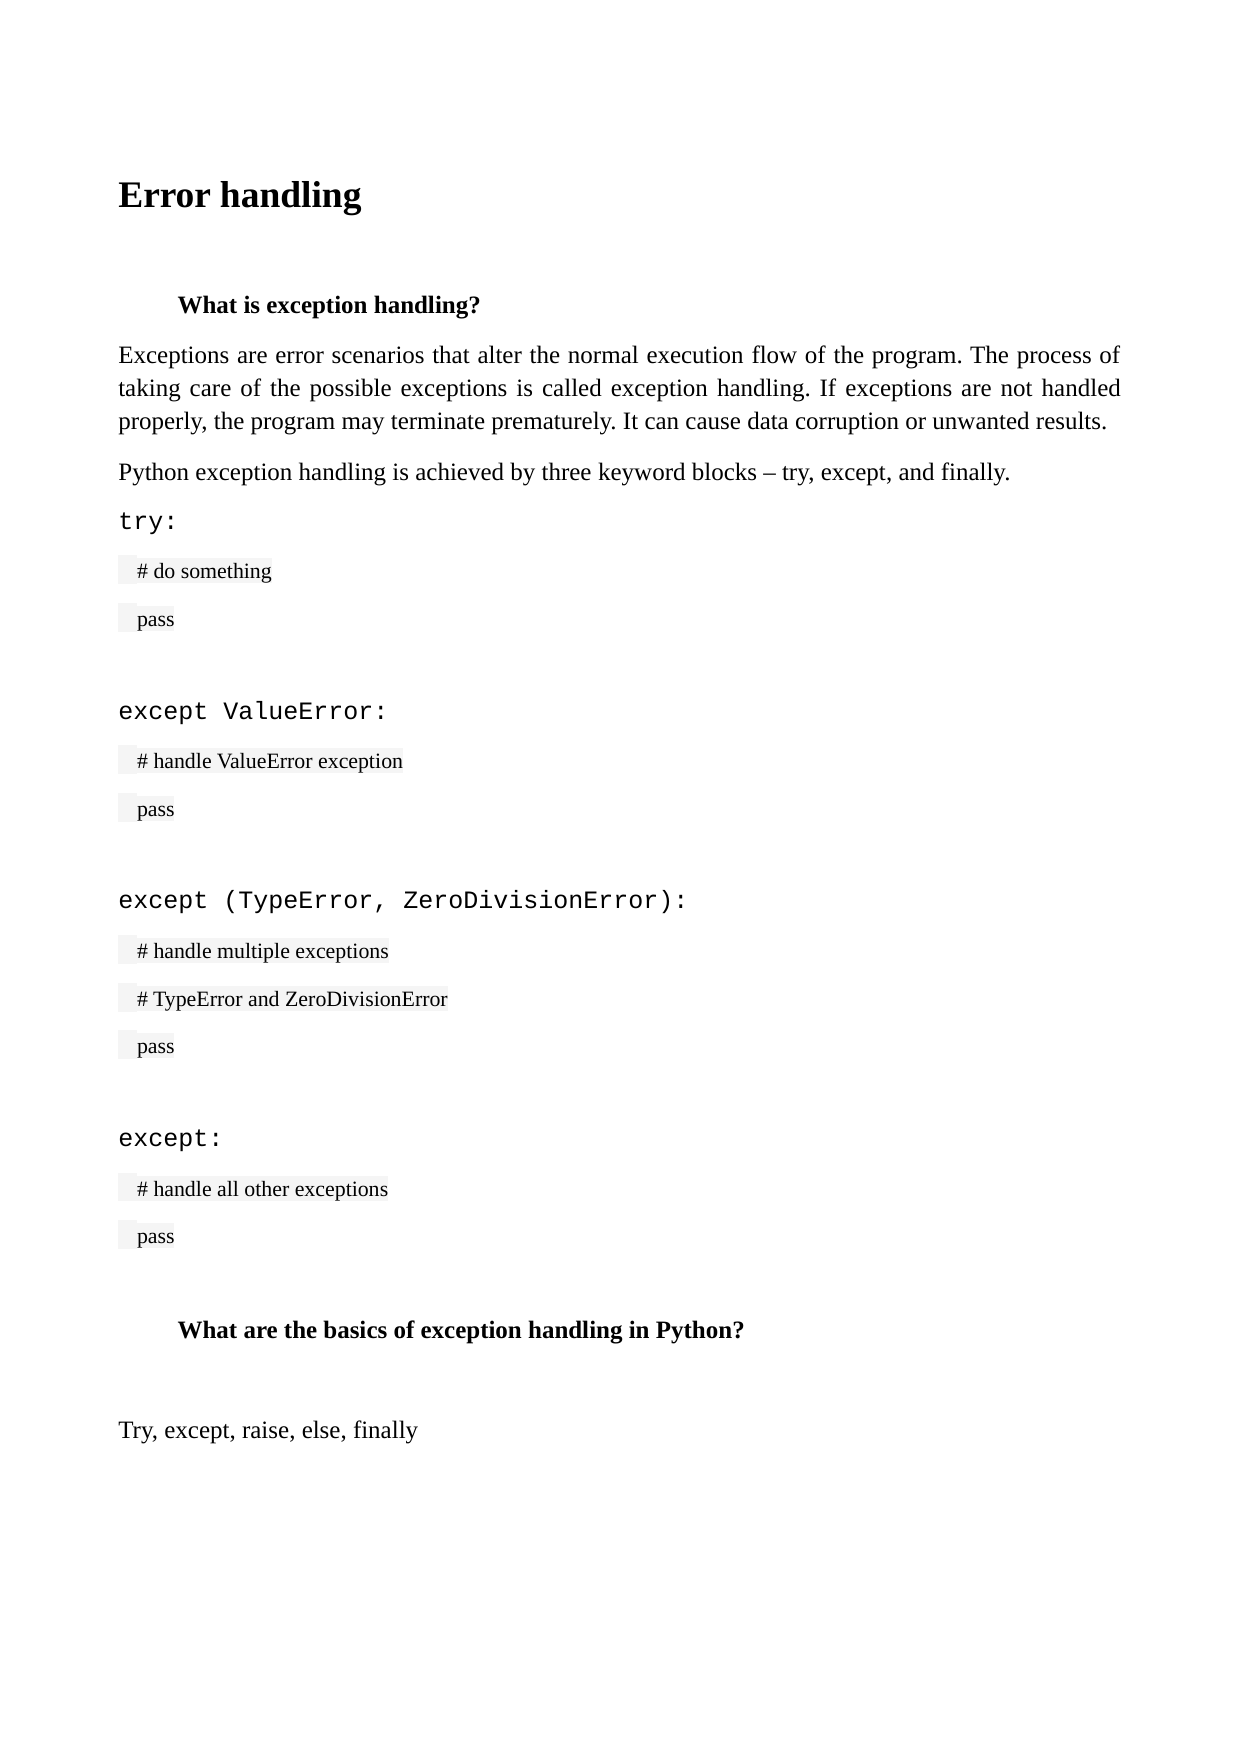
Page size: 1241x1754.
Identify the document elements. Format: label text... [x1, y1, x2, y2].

text # handle multiple exceptions [118, 935, 1122, 964]
text # handle all other exceptions [118, 1173, 1122, 1201]
text pass [118, 1220, 1122, 1249]
text # TypeError and ZeroDivisionError [118, 983, 1122, 1012]
text pass [118, 793, 1122, 822]
text # do something [118, 555, 1122, 584]
text Exceptions are error scenarios that alter the normal execution flow of the program. The process of taking care of the possible exceptions is called exception handling. If exceptions are not handled properly, the program may terminate prematurely. It can cause data corruption or unwanted results. [118, 340, 1122, 435]
text try: [118, 508, 1122, 537]
text What are the basics of exception handling in Python? [177, 1315, 1063, 1344]
list Try, except, raise, else, finally [118, 1415, 1122, 1443]
text except (TypeError, ZeroDivisionError): [118, 888, 1122, 916]
text What is exception handling? [177, 290, 1063, 319]
text pass [118, 1030, 1122, 1059]
text pass [118, 603, 1122, 632]
text except: [118, 1126, 1122, 1154]
text except ValueError: [118, 698, 1122, 727]
list Python exception handling is achieved by three keyword blocks – try, except, and finally. [118, 457, 1122, 486]
subtitle Error handling [118, 172, 1122, 215]
text # handle ValueError exception [118, 745, 1122, 774]
